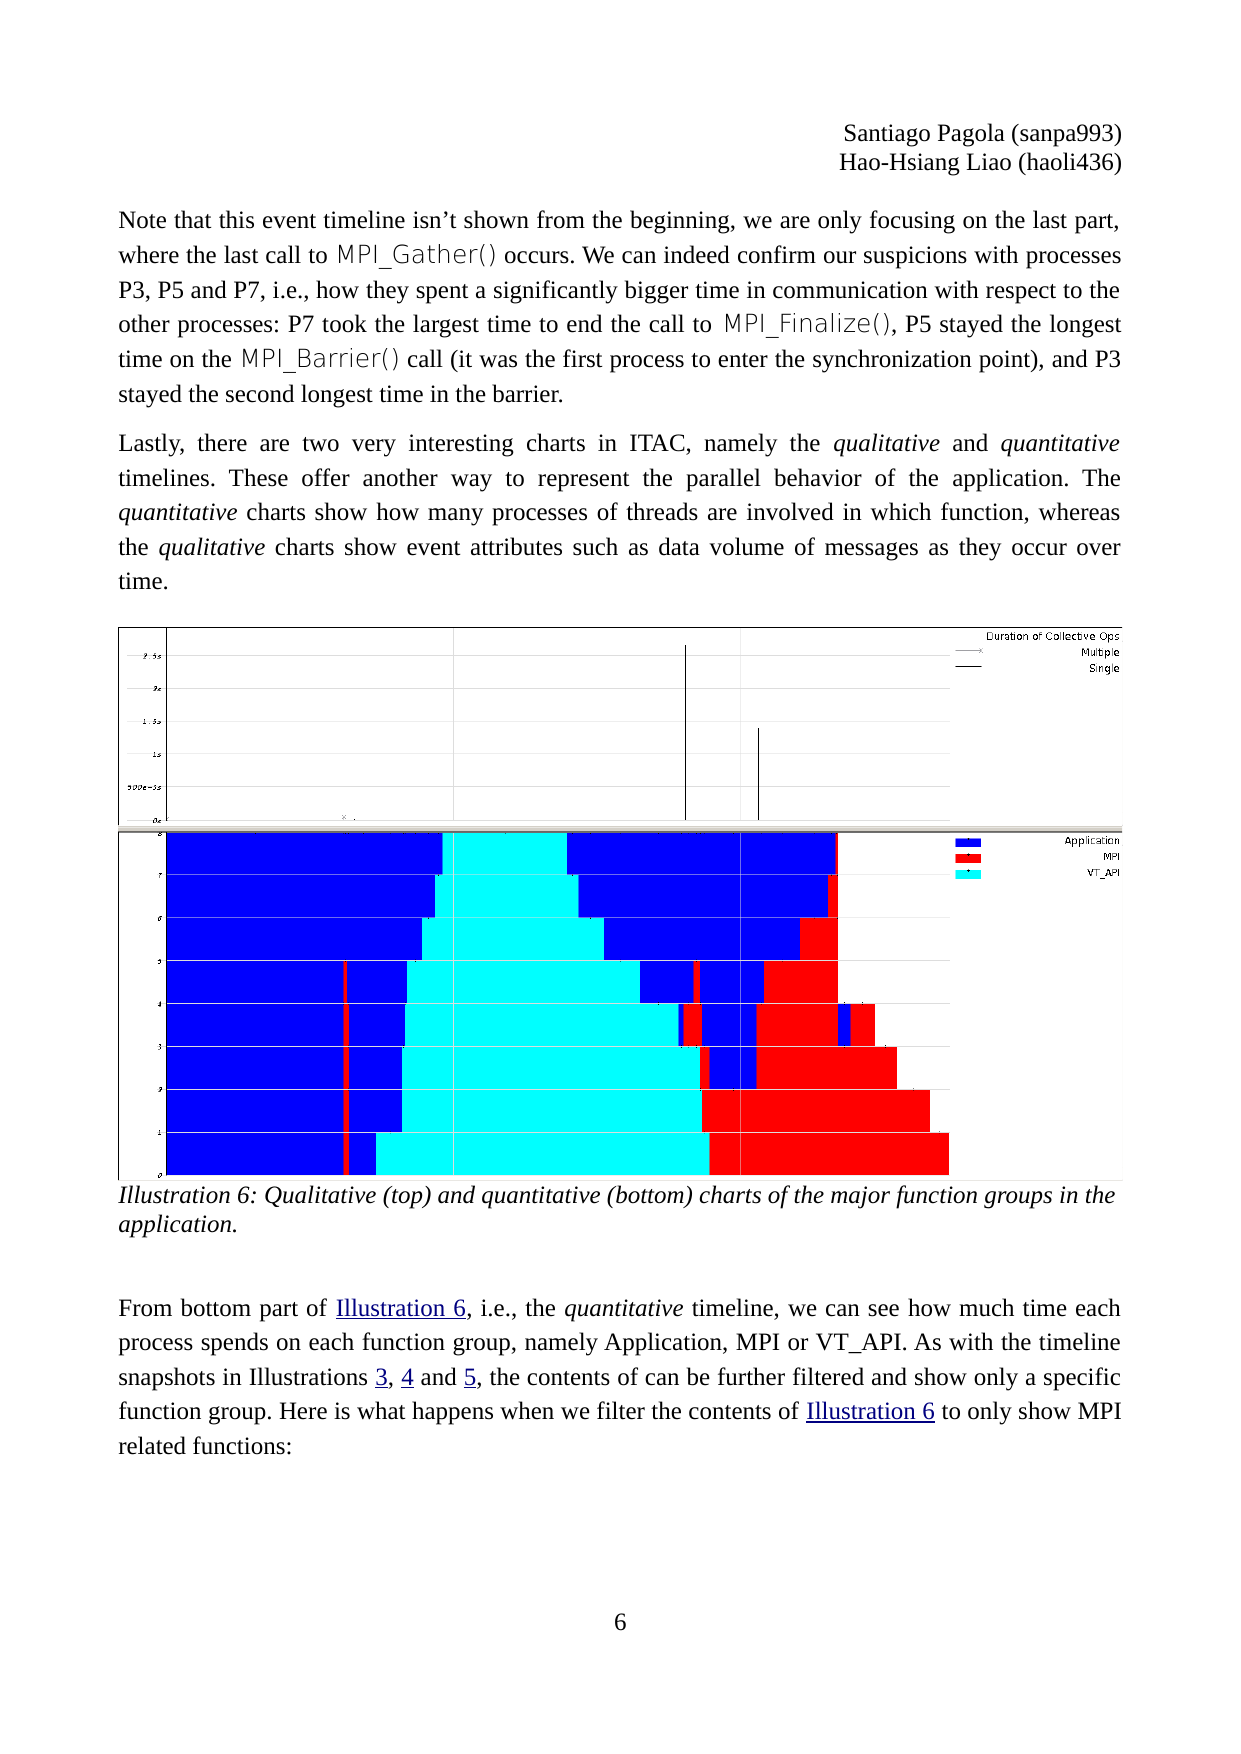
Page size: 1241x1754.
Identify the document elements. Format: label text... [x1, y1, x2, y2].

text Illustration 6: Qualitative (top) and quantitative (bottom) charts of the major function groups in the application. [118, 1181, 1122, 1238]
picture [118, 627, 1123, 1181]
text Lastly, there are two very interesting charts in ITAC, namely the qualitative and quantitative timelines. These offer another way to represent the parallel behavior of the application. The quantitative charts show how many processes of threads are involved in which function, whereas the qualitative charts show event attributes such as data volume of messages as they occur over time. [118, 428, 1122, 595]
text Note that this event timeline isn’t shown from the beginning, we are only focusing on the last part, where the last call to MPI_Gather() occurs. We can indeed confirm our suspicions with processes P3, P5 and P7, i.e., how they spent a significantly bigger time in communication with respect to the other processes: P7 took the largest time to end the call to MPI_Finalize(), P5 stayed the longest time on the MPI_Barrier() call (it was the first process to enter the synchronization point), and P3 stayed the second longest time in the barrier. [118, 205, 1122, 408]
text From bottom part of Illustration 6, i.e., the quantitative timeline, we can see how much time each process spends on each function group, namely Application, MPI or VT_API. As with the timeline snapshots in Illustrations 3, 4 and 5, the contents of can be further filtered and show only a specific function group. Here is what happens when we filter the contents of Illustration 6 to only show MPI related functions: [118, 1293, 1122, 1459]
